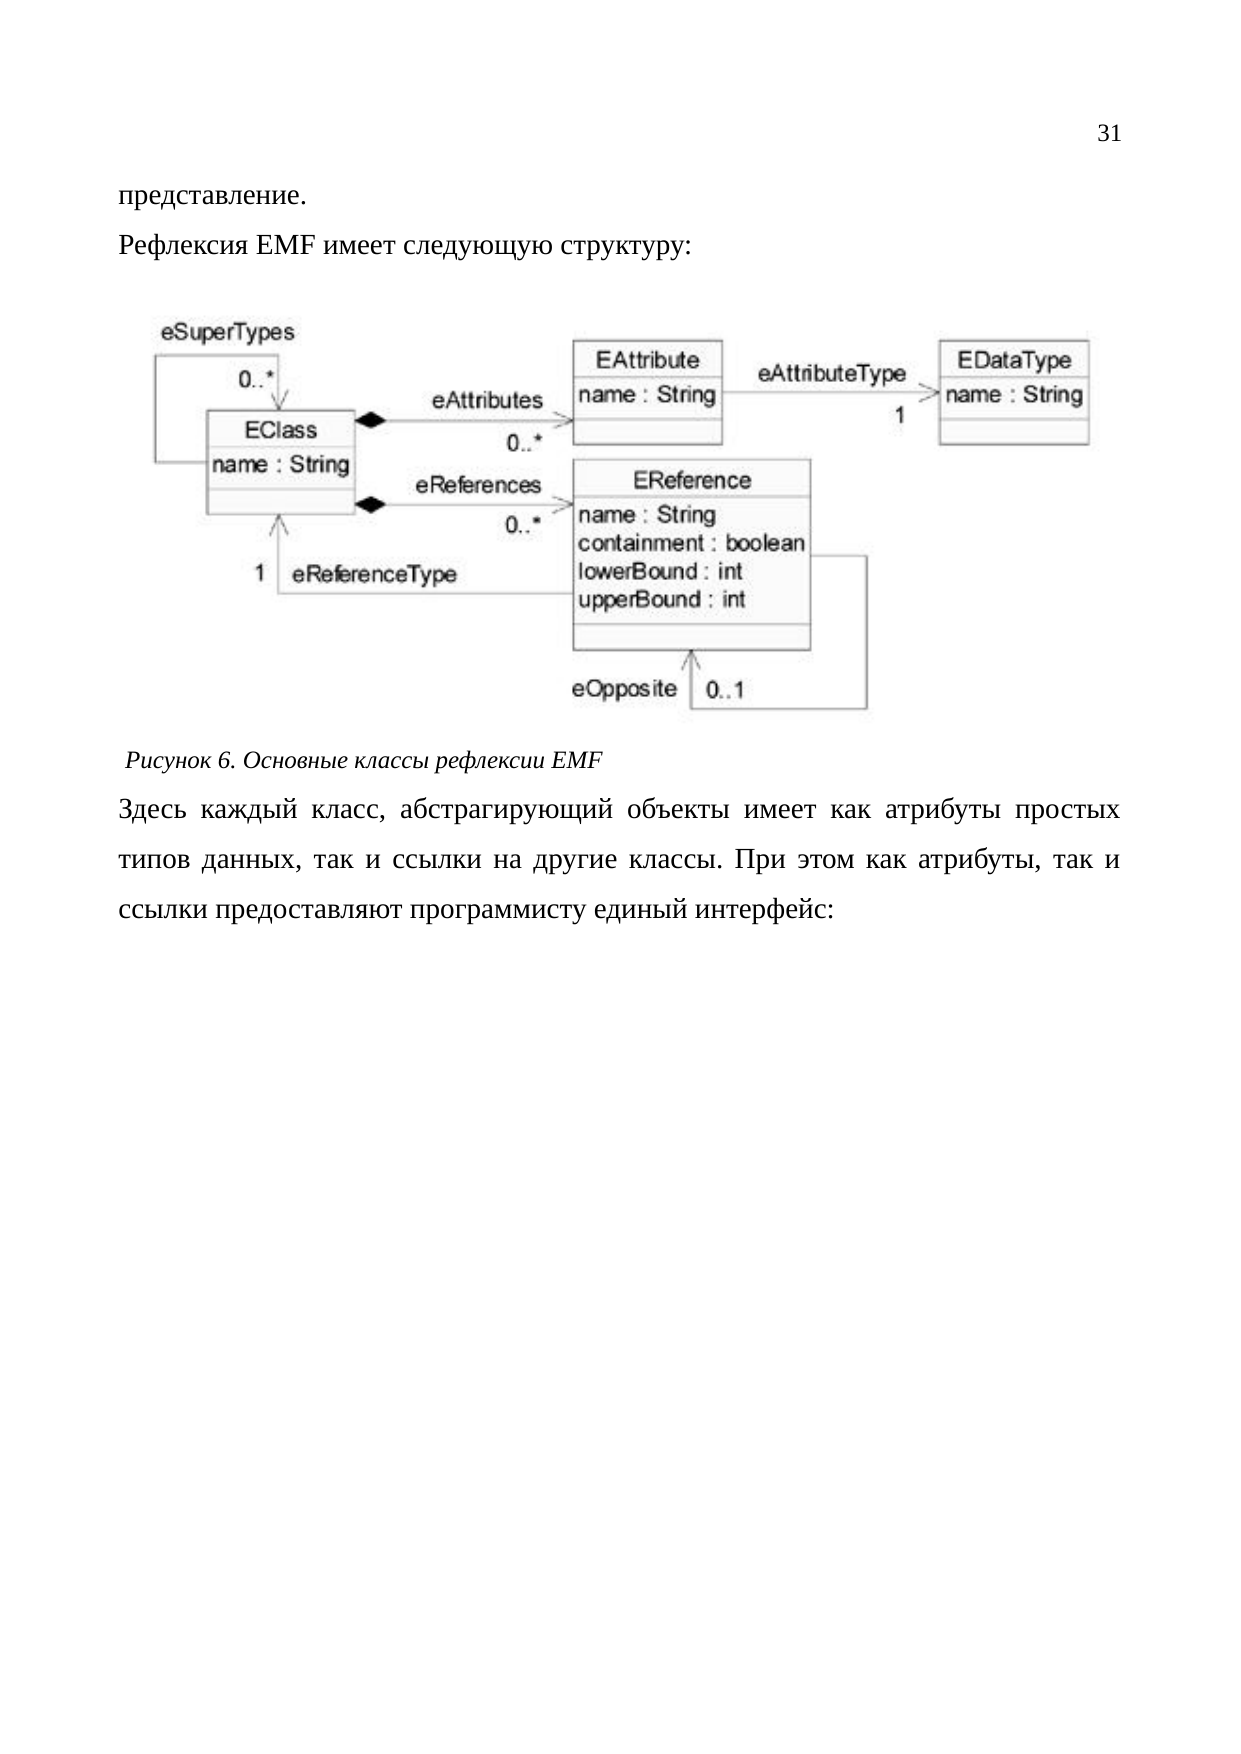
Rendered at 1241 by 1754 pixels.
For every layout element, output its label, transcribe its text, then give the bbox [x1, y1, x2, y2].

list Здесь каждый класс, абстрагирующий объекты имеет как атрибуты простых типов данных, так и ссылки на другие классы. При этом как атрибуты, так и ссылки предоставляют программисту единый интерфейс: [81, 278, 1166, 925]
list представление. [81, 177, 1122, 211]
list Рефлексия EMF имеет следующую структуру: [81, 227, 1122, 261]
picture [125, 300, 1129, 746]
list Рисунок 6. Основные классы рефлексии EMF [125, 300, 1166, 774]
